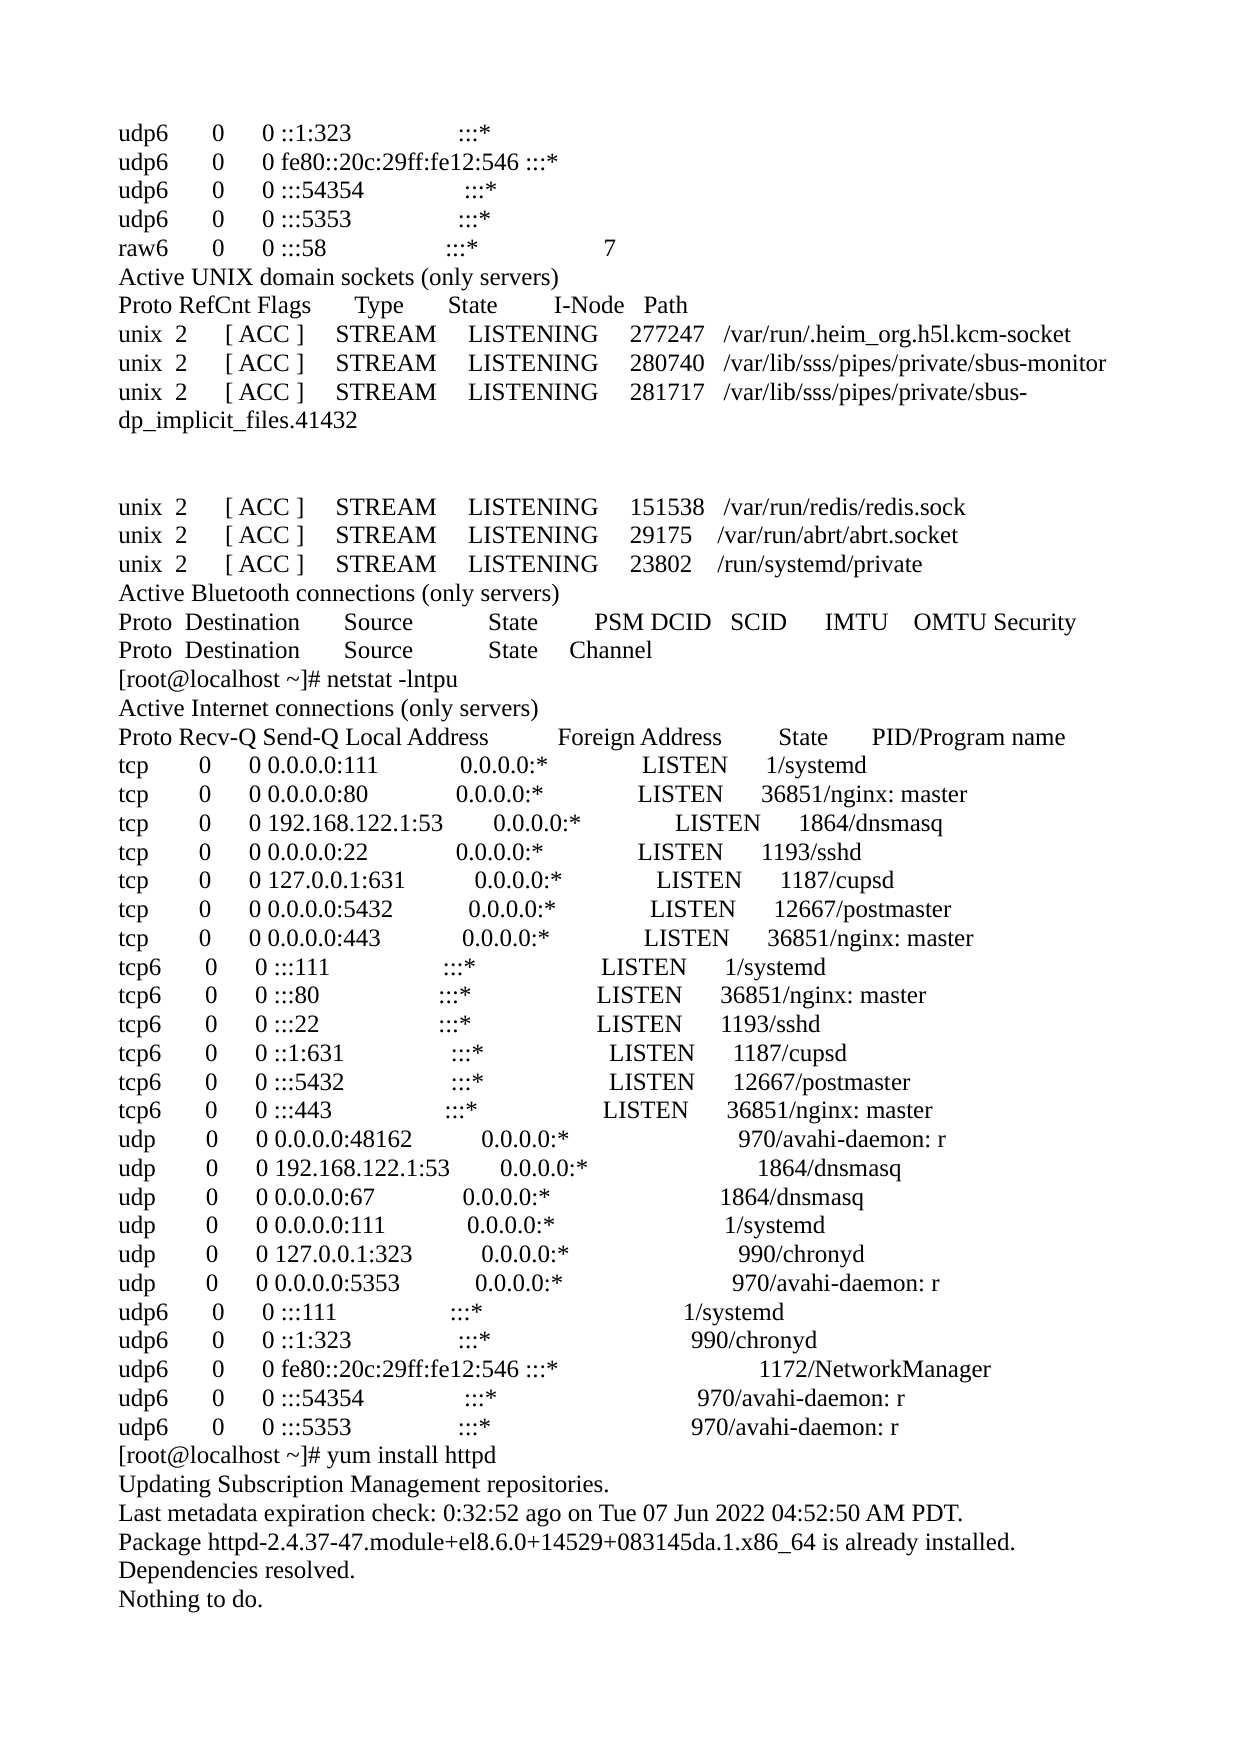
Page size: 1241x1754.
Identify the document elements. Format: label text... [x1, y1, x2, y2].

text Active Internet connections (only servers) [118, 693, 1122, 722]
text udp6 0 0 ::1:323 :::* 990/chronyd [118, 1326, 1122, 1354]
text unix 2 [ ACC ] STREAM LISTENING 29175 /var/run/abrt/abrt.socket [118, 521, 1122, 549]
text Proto Destination Source State Channel [118, 636, 1122, 664]
text unix 2 [ ACC ] STREAM LISTENING 281717 /var/lib/sss/pipes/private/sbus-dp_implicit_files.41432 [118, 377, 1122, 434]
text tcp 0 0 0.0.0.0:80 0.0.0.0:* LISTEN 36851/nginx: master [118, 779, 1122, 808]
text udp 0 0 192.168.122.1:53 0.0.0.0:* 1864/dnsmasq [118, 1153, 1122, 1182]
text Last metadata expiration check: 0:32:52 ago on Tue 07 Jun 2022 04:52:50 AM PDT. [118, 1498, 1122, 1527]
text udp6 0 0 fe80::20c:29ff:fe12:546 :::* [118, 147, 1122, 176]
text tcp 0 0 192.168.122.1:53 0.0.0.0:* LISTEN 1864/dnsmasq [118, 808, 1122, 837]
text [root@localhost ~]# yum install httpd [118, 1441, 1122, 1469]
text udp 0 0 0.0.0.0:5353 0.0.0.0:* 970/avahi-daemon: r [118, 1268, 1122, 1297]
text udp 0 0 127.0.0.1:323 0.0.0.0:* 990/chronyd [118, 1239, 1122, 1268]
text tcp 0 0 0.0.0.0:5432 0.0.0.0:* LISTEN 12667/postmaster [118, 894, 1122, 923]
text Proto RefCnt Flags Type State I-Node Path [118, 291, 1122, 319]
text Proto Recv-Q Send-Q Local Address Foreign Address State PID/Program name [118, 722, 1122, 751]
text tcp 0 0 0.0.0.0:111 0.0.0.0:* LISTEN 1/systemd [118, 751, 1122, 779]
text udp 0 0 0.0.0.0:67 0.0.0.0:* 1864/dnsmasq [118, 1182, 1122, 1211]
text udp6 0 0 :::54354 :::* [118, 176, 1122, 204]
text Nothing to do. [118, 1584, 1122, 1613]
text udp 0 0 0.0.0.0:48162 0.0.0.0:* 970/avahi-daemon: r [118, 1124, 1122, 1153]
text [root@localhost ~]# netstat -lntpu [118, 664, 1122, 693]
text tcp6 0 0 :::22 :::* LISTEN 1193/sshd [118, 1009, 1122, 1038]
text unix 2 [ ACC ] STREAM LISTENING 23802 /run/systemd/private [118, 549, 1122, 578]
text tcp 0 0 0.0.0.0:22 0.0.0.0:* LISTEN 1193/sshd [118, 837, 1122, 866]
text tcp 0 0 0.0.0.0:443 0.0.0.0:* LISTEN 36851/nginx: master [118, 923, 1122, 952]
text Active Bluetooth connections (only servers) [118, 578, 1122, 607]
text tcp6 0 0 :::80 :::* LISTEN 36851/nginx: master [118, 981, 1122, 1009]
text udp6 0 0 :::5353 :::* [118, 204, 1122, 233]
text tcp6 0 0 ::1:631 :::* LISTEN 1187/cupsd [118, 1038, 1122, 1067]
text udp6 0 0 ::1:323 :::* [118, 118, 1122, 147]
text udp6 0 0 :::5353 :::* 970/avahi-daemon: r [118, 1412, 1122, 1441]
text Dependencies resolved. [118, 1556, 1122, 1584]
text Updating Subscription Management repositories. [118, 1469, 1122, 1498]
text udp 0 0 0.0.0.0:111 0.0.0.0:* 1/systemd [118, 1211, 1122, 1239]
text udp6 0 0 :::54354 :::* 970/avahi-daemon: r [118, 1383, 1122, 1412]
text Proto Destination Source State PSM DCID SCID IMTU OMTU Security [118, 607, 1122, 636]
text udp6 0 0 fe80::20c:29ff:fe12:546 :::* 1172/NetworkManager [118, 1354, 1122, 1383]
text tcp6 0 0 :::443 :::* LISTEN 36851/nginx: master [118, 1096, 1122, 1124]
text unix 2 [ ACC ] STREAM LISTENING 280740 /var/lib/sss/pipes/private/sbus-monitor [118, 348, 1122, 377]
text unix 2 [ ACC ] STREAM LISTENING 151538 /var/run/redis/redis.sock [118, 492, 1122, 521]
text tcp6 0 0 :::5432 :::* LISTEN 12667/postmaster [118, 1067, 1122, 1096]
text udp6 0 0 :::111 :::* 1/systemd [118, 1297, 1122, 1326]
text Package httpd-2.4.37-47.module+el8.6.0+14529+083145da.1.x86_64 is already installed. [118, 1527, 1122, 1556]
text tcp6 0 0 :::111 :::* LISTEN 1/systemd [118, 952, 1122, 981]
text Active UNIX domain sockets (only servers) [118, 262, 1122, 291]
text raw6 0 0 :::58 :::* 7 [118, 233, 1122, 262]
text unix 2 [ ACC ] STREAM LISTENING 277247 /var/run/.heim_org.h5l.kcm-socket [118, 319, 1122, 348]
text tcp 0 0 127.0.0.1:631 0.0.0.0:* LISTEN 1187/cupsd [118, 866, 1122, 894]
